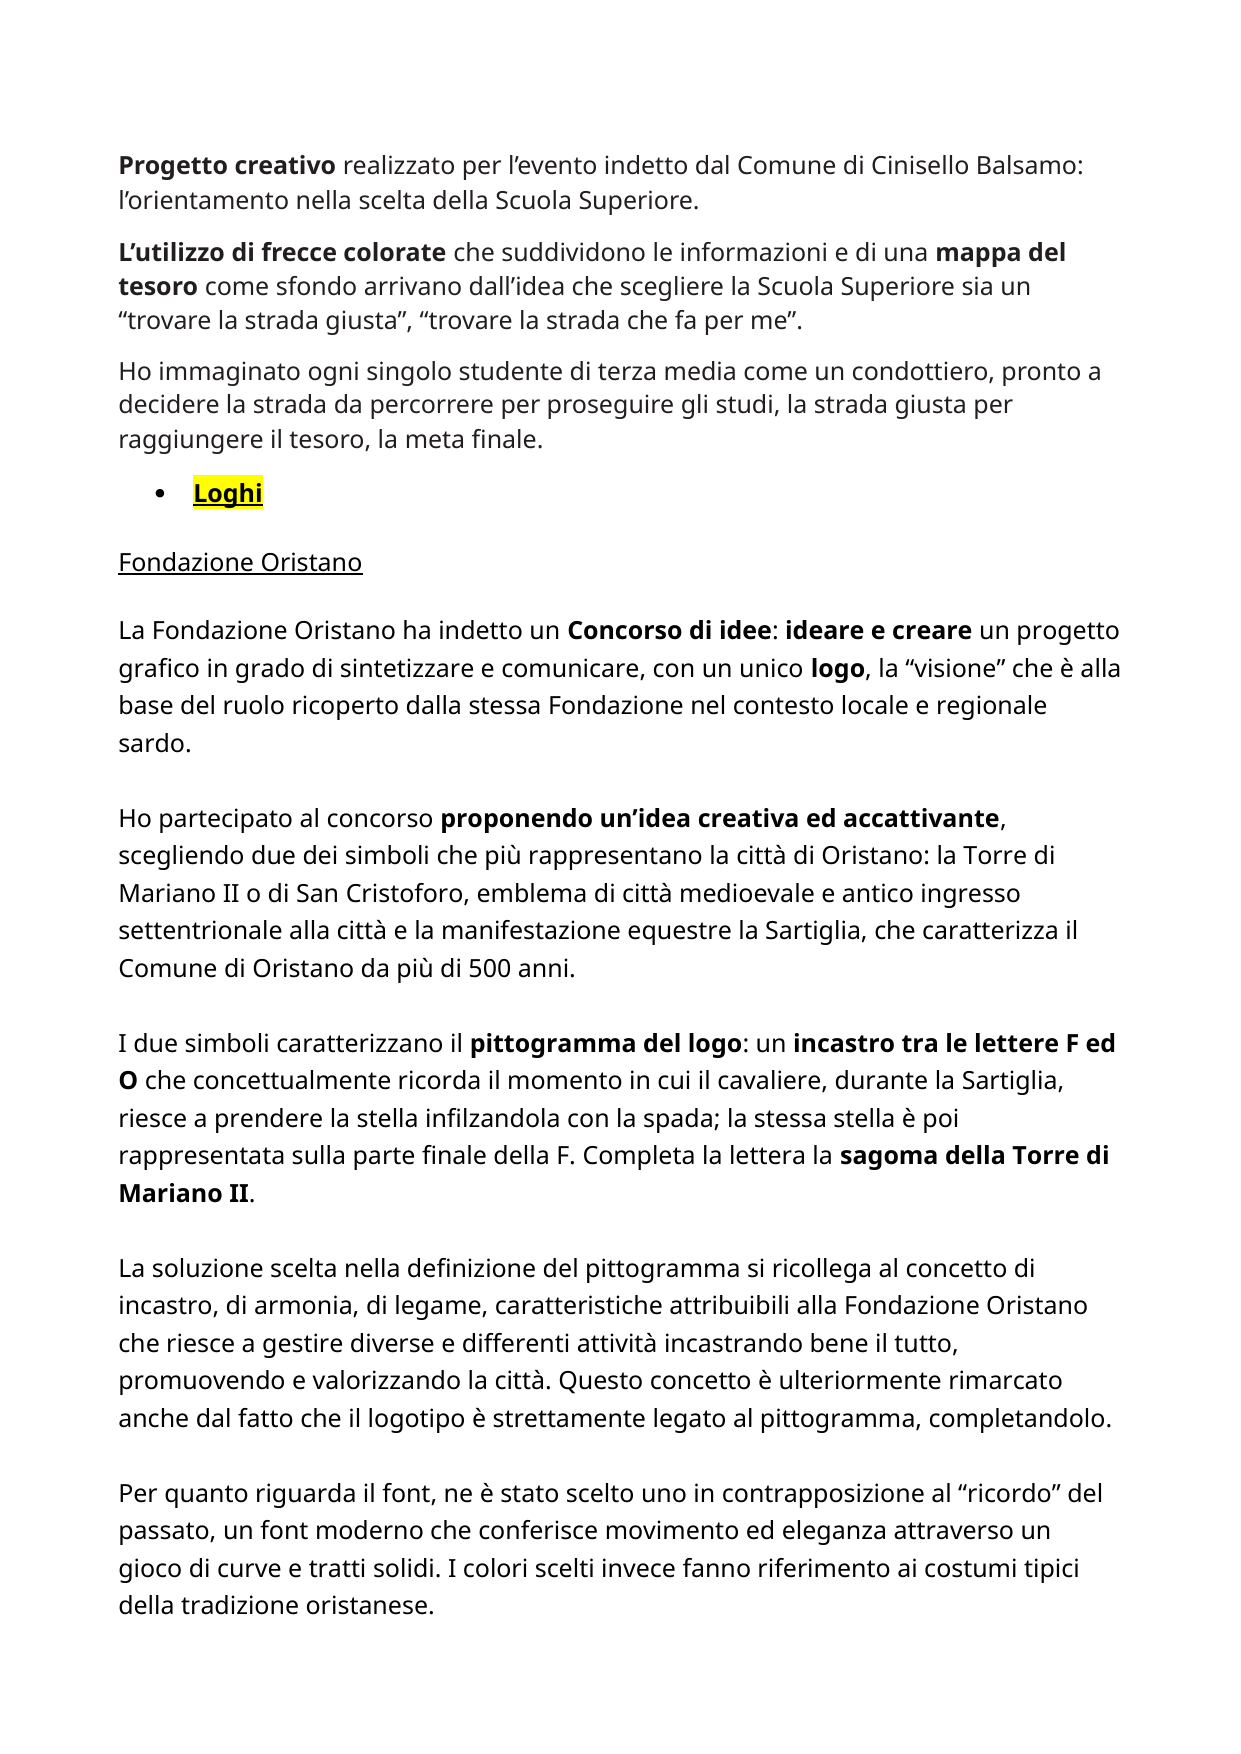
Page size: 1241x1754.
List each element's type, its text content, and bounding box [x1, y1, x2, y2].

text I due simboli caratterizzano il pittogramma del logo: un incastro tra le lettere F ed O che concettualmente ricorda il momento in cui il cavaliere, durante la Sartiglia, riesce a prendere la stella infilzandola con la spada; la stessa stella è poi rappresentata sulla parte finale della F. Completa la lettera la sagoma della Torre di Mariano II. [118, 1022, 1122, 1209]
text La soluzione scelta nella definizione del pittogramma si ricollega al concetto di incastro, di armonia, di legame, caratteristiche attribuibili alla Fondazione Oristano che riesce a gestire diverse e differenti attività incastrando bene il tutto, promuovendo e valorizzando la città. Questo concetto è ulteriormente rimarcato anche dal fatto che il logotipo è strettamente legato al pittogramma, completandolo. [118, 1247, 1122, 1434]
text La Fondazione Oristano ha indetto un Concorso di idee: ideare e creare un progetto grafico in grado di sintetizzare e comunicare, con un unico logo, la “visione” che è alla base del ruolo ricoperto dalla stessa Fondazione nel contesto locale e regionale sardo. [118, 609, 1122, 759]
list Loghi [156, 472, 1122, 509]
subtitle Fondazione Oristano [118, 541, 1122, 578]
text Per quanto riguarda il font, ne è stato scelto uno in contrapposizione al “ricordo” del passato, un font moderno che conferisce movimento ed eleganza attraverso un gioco di curve e tratti solidi. I colori scelti invece fanno riferimento ai costumi tipici della tradizione oristanese. [118, 1472, 1122, 1622]
text Progetto creativo realizzato per l’evento indetto dal Comune di Cinisello Balsamo: l’orientamento nella scelta della Scuola Superiore. [118, 148, 1122, 217]
text Ho partecipato al concorso proponendo un’idea creativa ed accattivante, scegliendo due dei simboli che più rappresentano la città di Oristano: la Torre di Mariano II o di San Cristoforo, emblema di città medioevale e antico ingresso settentrionale alla città e la manifestazione equestre la Sartiglia, che caratterizza il Comune di Oristano da più di 500 anni. [118, 797, 1122, 984]
text L’utilizzo di frecce colorate che suddividono le informazioni e di una mappa del tesoro come sfondo arrivano dall’idea che scegliere la Scuola Superiore sia un “trovare la strada giusta”, “trovare la strada che fa per me”. [118, 234, 1122, 336]
text Ho immaginato ogni singolo studente di terza media come un condottiero, pronto a decidere la strada da percorrere per proseguire gli studi, la strada giusta per raggiungere il tesoro, la meta finale. [118, 353, 1122, 455]
